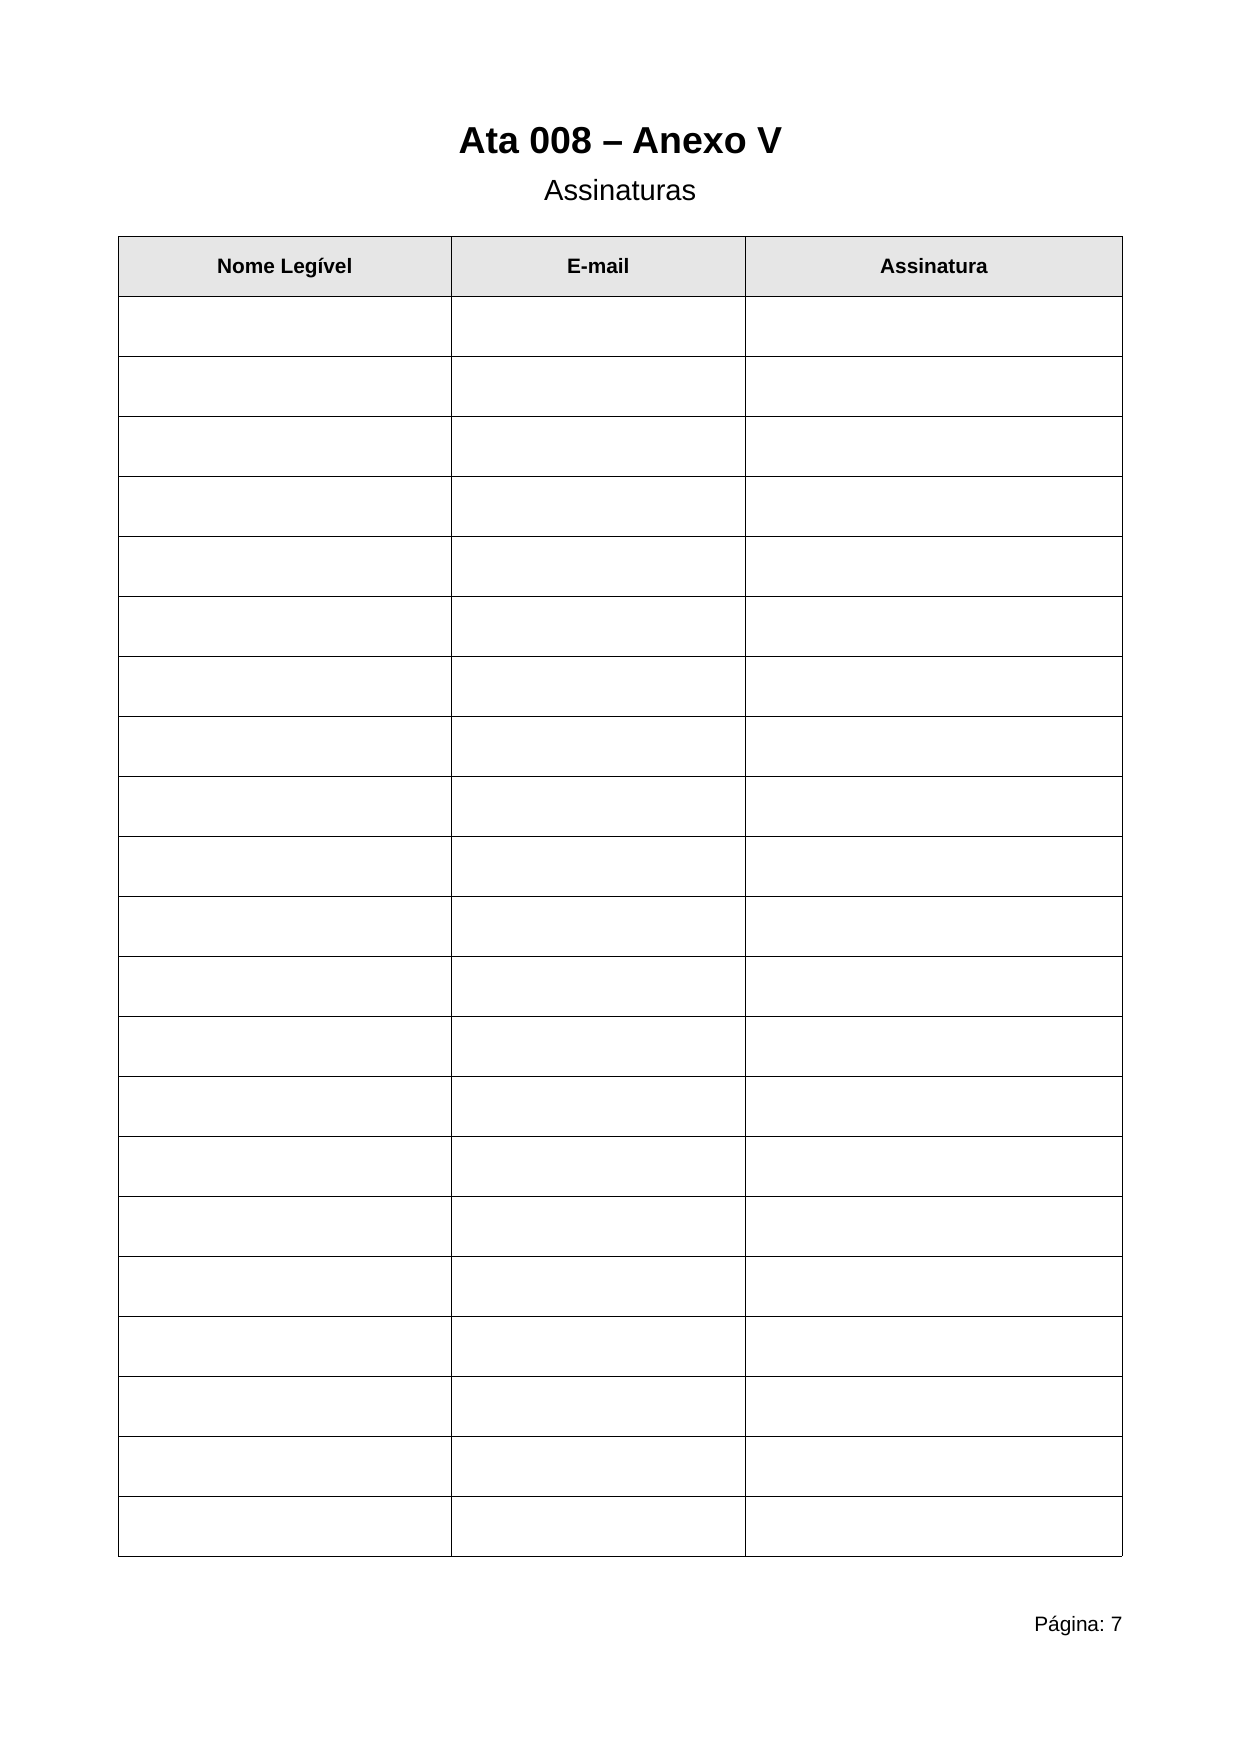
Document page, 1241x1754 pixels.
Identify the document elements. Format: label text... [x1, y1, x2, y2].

table_cell [452, 1377, 745, 1436]
table_cell [452, 537, 745, 596]
table_cell [119, 1317, 451, 1376]
table_cell [452, 957, 745, 1016]
table_cell [119, 777, 451, 836]
table_cell [452, 657, 745, 716]
table_cell [746, 1017, 1122, 1076]
table_cell [452, 897, 745, 956]
table_cell [746, 537, 1122, 596]
table_cell [119, 1437, 451, 1496]
table_cell [119, 477, 451, 536]
table_cell [746, 777, 1122, 836]
table_cell [746, 1317, 1122, 1376]
table_cell [119, 657, 451, 716]
table_header Assinatura [746, 237, 1122, 296]
table_header E-mail [452, 237, 745, 296]
table_cell [452, 1077, 745, 1136]
table_cell [746, 1497, 1122, 1556]
table_cell [119, 1377, 451, 1436]
table_cell [452, 1017, 745, 1076]
table_cell [119, 1077, 451, 1136]
table_cell [119, 837, 451, 896]
table_cell [746, 717, 1122, 776]
table_cell [746, 357, 1122, 416]
table_cell [746, 1197, 1122, 1256]
table_cell [746, 417, 1122, 476]
table_cell [119, 1137, 451, 1196]
table_cell [746, 297, 1122, 356]
table_cell [119, 357, 451, 416]
table_cell [119, 297, 451, 356]
table_cell [452, 297, 745, 356]
table_cell [452, 1317, 745, 1376]
table_cell [452, 717, 745, 776]
table_cell [119, 1497, 451, 1556]
table_cell [746, 597, 1122, 656]
table_cell [119, 897, 451, 956]
table_cell [452, 777, 745, 836]
table_cell [746, 897, 1122, 956]
table_cell [746, 837, 1122, 896]
table_cell [452, 597, 745, 656]
table_cell [452, 1197, 745, 1256]
table_cell [452, 1437, 745, 1496]
table_cell [452, 477, 745, 536]
table_cell [119, 957, 451, 1016]
table_cell [119, 597, 451, 656]
table_cell [452, 837, 745, 896]
table_cell [452, 1137, 745, 1196]
table_cell [452, 357, 745, 416]
table_cell [746, 1437, 1122, 1496]
table_cell [746, 1137, 1122, 1196]
table_cell [746, 1257, 1122, 1316]
table_cell [119, 717, 451, 776]
table_cell [746, 657, 1122, 716]
table_cell [452, 1497, 745, 1556]
table_cell [746, 1077, 1122, 1136]
table_cell [119, 1017, 451, 1076]
table_header Nome Legível [119, 237, 451, 296]
table_cell [452, 1257, 745, 1316]
table_cell [746, 1377, 1122, 1436]
table_cell [119, 537, 451, 596]
table_cell [119, 1197, 451, 1256]
table_cell [746, 477, 1122, 536]
table_cell [119, 417, 451, 476]
table_cell [746, 957, 1122, 1016]
table_cell [452, 417, 745, 476]
table_cell [119, 1257, 451, 1316]
